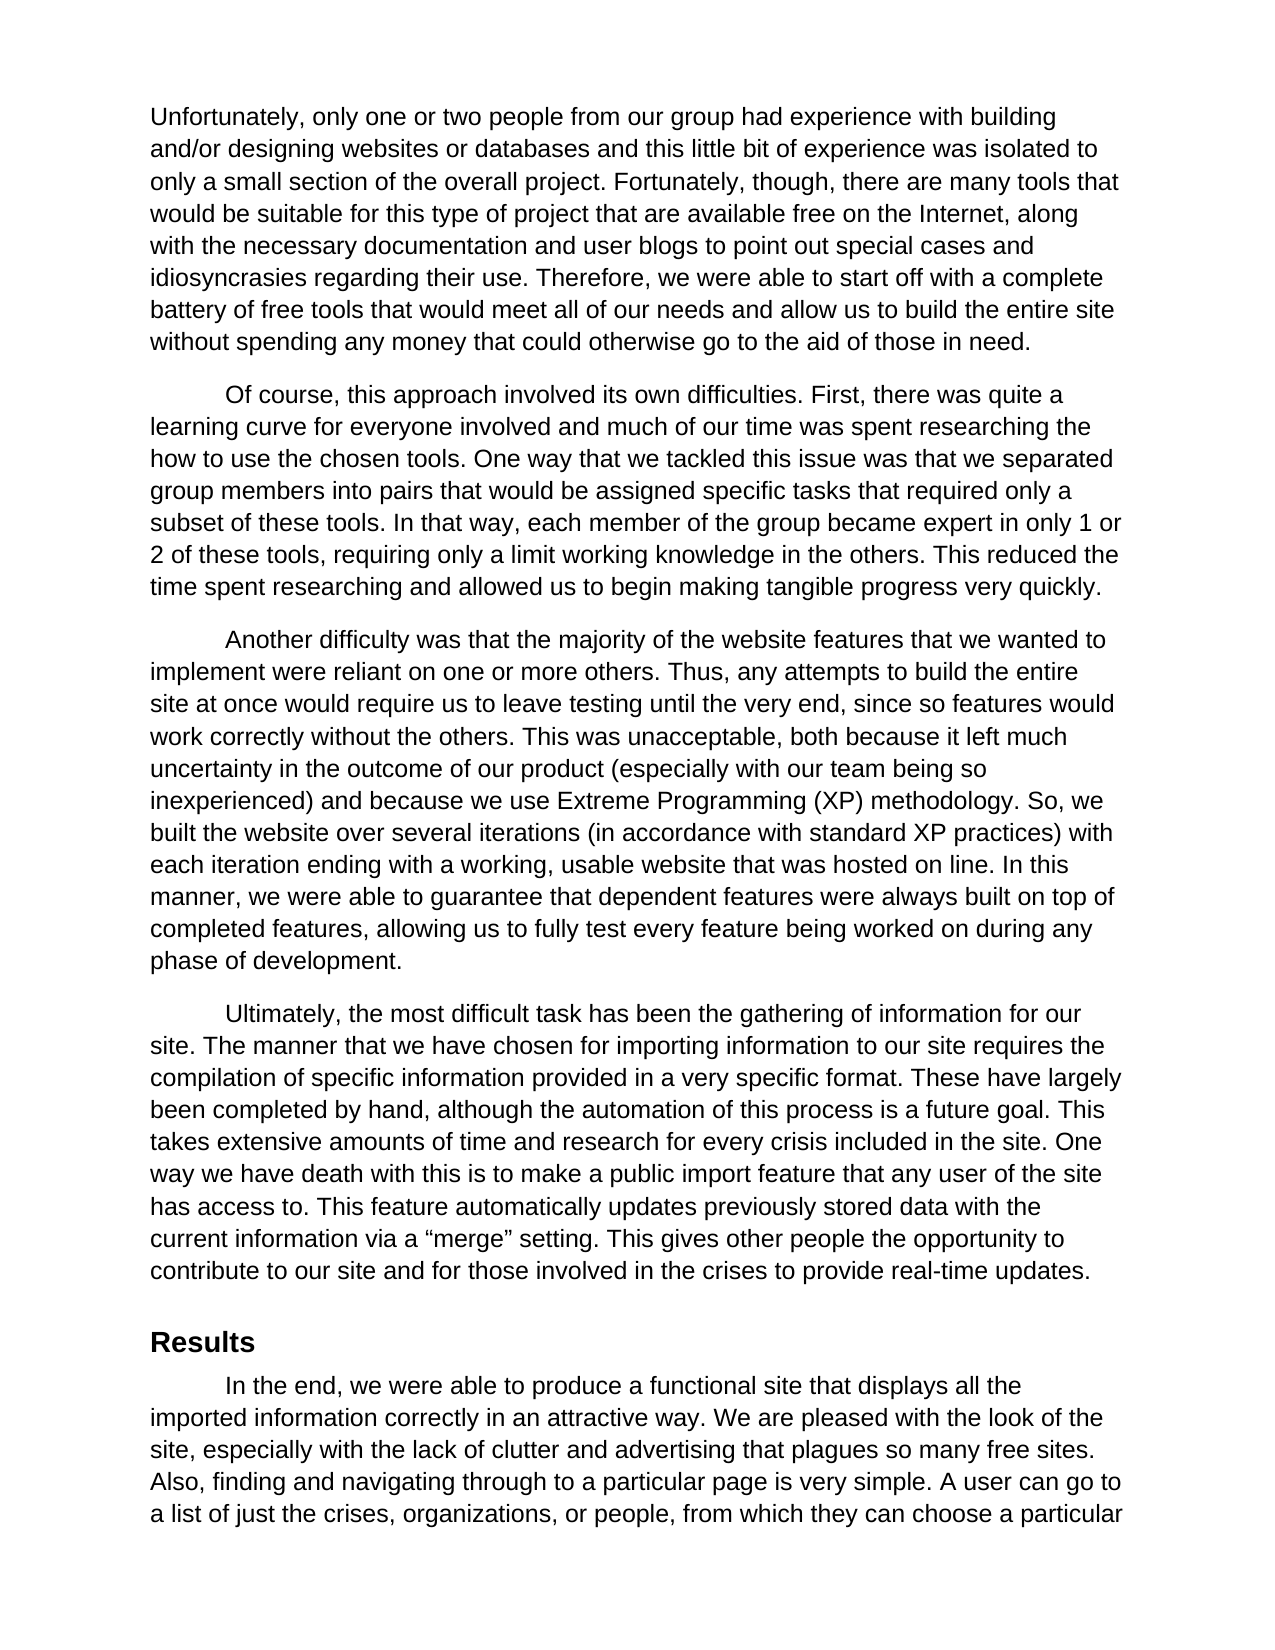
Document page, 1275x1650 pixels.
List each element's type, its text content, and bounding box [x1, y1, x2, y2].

subtitle Results [150, 1326, 1125, 1359]
text Unfortunately, only one or two people from our group had experience with building and/or designing websites or databases and this little bit of experience was isolated to only a small section of the overall project. Fortunately, though, there are many tools that would be suitable for this type of project that are available free on the Internet, along with the necessary documentation and user blogs to point out special cases and idiosyncrasies regarding their use. Therefore, we were able to start off with a complete battery of free tools that would meet all of our needs and allow us to build the entire site without spending any money that could otherwise go to the aid of those in need. [150, 103, 1125, 356]
text Another difficulty was that the majority of the website features that we wanted to implement were reliant on one or more others. Thus, any attempts to build the entire site at once would require us to leave testing until the very end, since so features would work correctly without the others. This was unacceptable, both because it left much uncertainty in the outcome of our product (especially with our team being so inexperienced) and because we use Extreme Programming (XP) methodology. So, we built the website over several iterations (in accordance with standard XP practices) with each iteration ending with a working, usable website that was hosted on line. In this manner, we were able to guarantee that dependent features were always built on top of completed features, allowing us to fully test every feature being worked on during any phase of development. [150, 626, 1125, 975]
text In the end, we were able to produce a functional site that displays all the imported information correctly in an attractive way. We are pleased with the look of the site, especially with the lack of clutter and advertising that plagues so many free sites. Also, finding and navigating through to a particular page is very simple. A user can go to a list of just the crises, organizations, or people, from which they can choose a particular [150, 1372, 1125, 1528]
text Of course, this approach involved its own difficulties. First, there was quite a learning curve for everyone involved and much of our time was spent researching the how to use the chosen tools. One way that we tackled this issue was that we separated group members into pairs that would be assigned specific tasks that required only a subset of these tools. In that way, each member of the group became expert in only 1 or 2 of these tools, requiring only a limit working knowledge in the others. This reduced the time spent researching and allowed us to begin making tangible progress very quickly. [150, 381, 1125, 601]
text Ultimately, the most difficult task has been the gathering of information for our site. The manner that we have chosen for importing information to our site requires the compilation of specific information provided in a very specific format. These have largely been completed by hand, although the automation of this process is a future goal. This takes extensive amounts of time and research for every crisis included in the site. One way we have death with this is to make a public import feature that any user of the site has access to. This feature automatically updates previously stored data with the current information via a “merge” setting. This gives other people the opportunity to contribute to our site and for those involved in the crises to provide real-time updates. [150, 1000, 1125, 1284]
